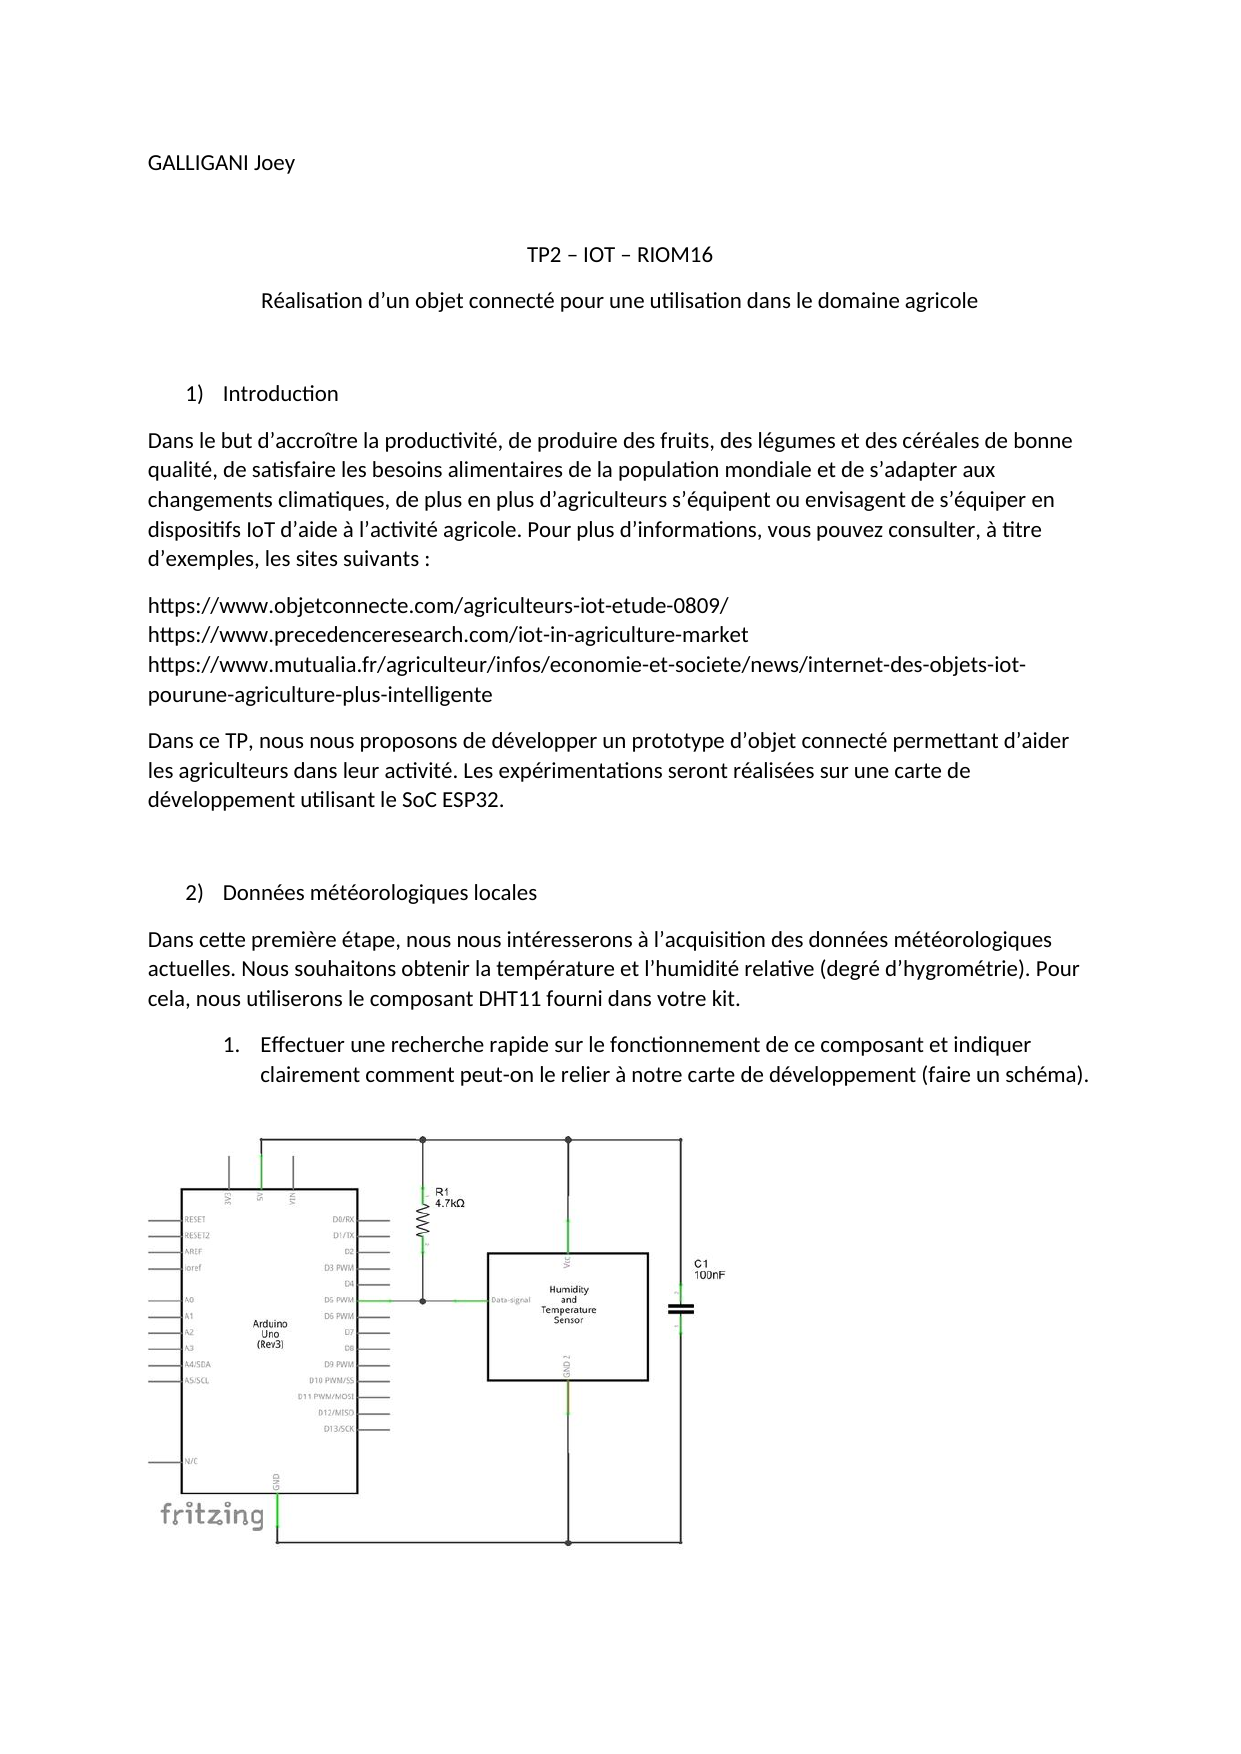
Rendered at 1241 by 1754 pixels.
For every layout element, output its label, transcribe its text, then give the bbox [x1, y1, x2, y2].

text TP2 – IOT – RIOM16 [148, 240, 1093, 268]
text GALLIGANI Joey [148, 148, 1093, 176]
text Réalisation d’un objet connecté pour une utilisation dans le domaine agricole [148, 287, 1093, 315]
text Dans le but d’accroître la productivité, de produire des fruits, des légumes et des céréales de bonne qualité, de satisfaire les besoins alimentaires de la population mondiale et de s’adapter aux changements climatiques, de plus en plus d’agriculteurs s’équipent ou envisagent de s’équiper en dispositifs IoT d’aide à l’activité agricole. Pour plus d’informations, vous pouvez consulter, à titre d’exemples, les sites suivants : [148, 426, 1093, 572]
list Introduction [185, 379, 1093, 407]
text Dans cette première étape, nous nous intéresserons à l’acquisition des données météorologiques actuelles. Nous souhaitons obtenir la température et l’humidité relative (degré d’hygrométrie). Pour cela, nous utiliserons le composant DHT11 fourni dans votre kit. [148, 925, 1093, 1012]
list Effectuer une recherche rapide sur le fonctionnement de ce composant et indiquer clairement comment peut-on le relier à notre carte de développement (faire un schéma). [223, 1030, 1093, 1088]
text Dans ce TP, nous nous proposons de développer un prototype d’objet connecté permettant d’aider les agriculteurs dans leur activité. Les expérimentations seront réalisées sur une carte de développement utilisant le SoC ESP32. [148, 726, 1093, 814]
list Données météorologiques locales [185, 878, 1093, 906]
text https://www.objetconnecte.com/agriculteurs-iot-etude-0809/ https://www.precedenceresearch.com/iot-in-agriculture-market https://www.mutualia.fr/agriculteur/infos/economie-et-societe/news/internet-des-objets-iot-pourune-agriculture-plus-intelligente [148, 591, 1093, 708]
